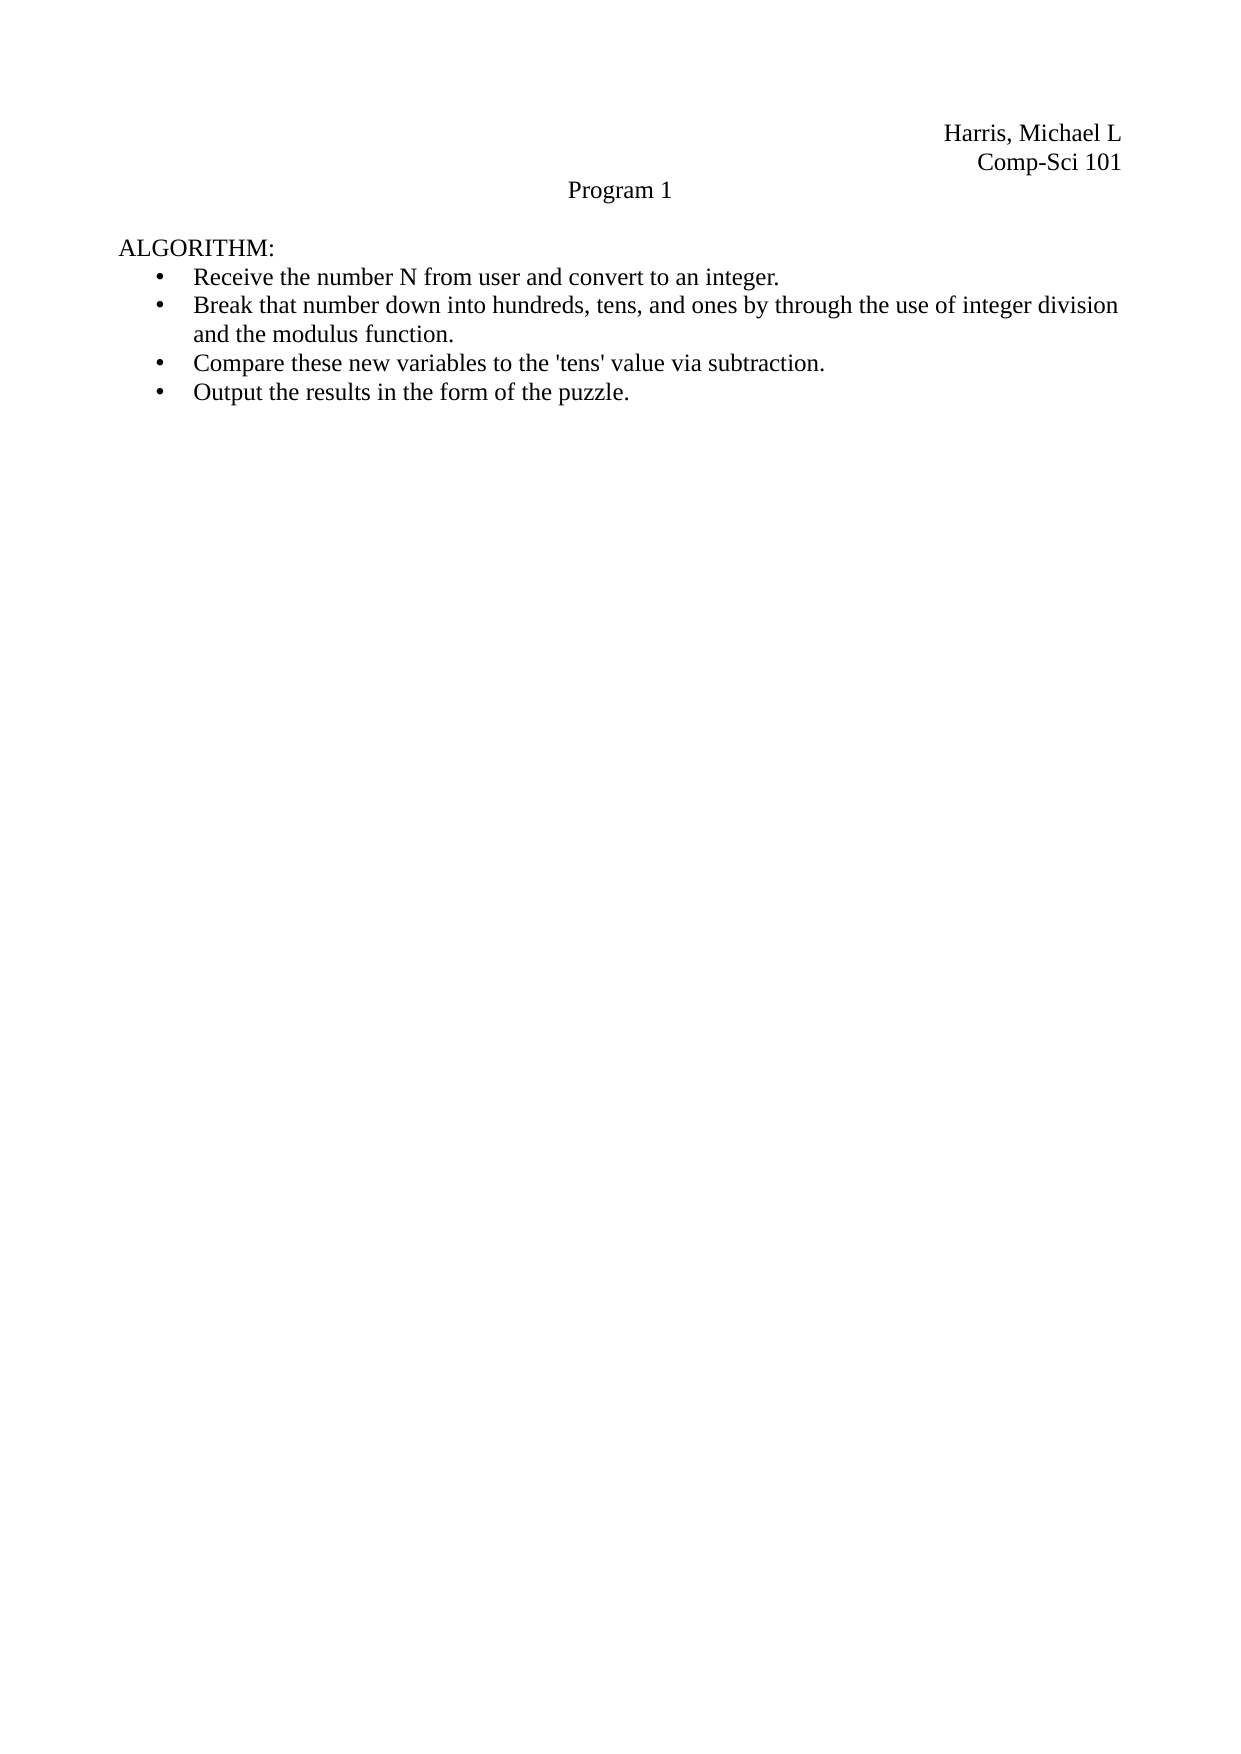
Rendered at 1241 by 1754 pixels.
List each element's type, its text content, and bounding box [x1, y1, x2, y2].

text Harris, Michael L [118, 118, 1122, 147]
list Output the results in the form of the puzzle. [156, 377, 1122, 406]
text Program 1 [118, 176, 1122, 204]
list Compare these new variables to the 'tens' value via subtraction. [156, 348, 1122, 377]
list Break that number down into hundreds, tens, and ones by through the use of integer division and the modulus function. [156, 291, 1122, 348]
list Receive the number N from user and convert to an integer. [156, 262, 1122, 291]
text ALGORITHM: [118, 233, 1122, 262]
text Comp-Sci 101 [118, 147, 1122, 176]
